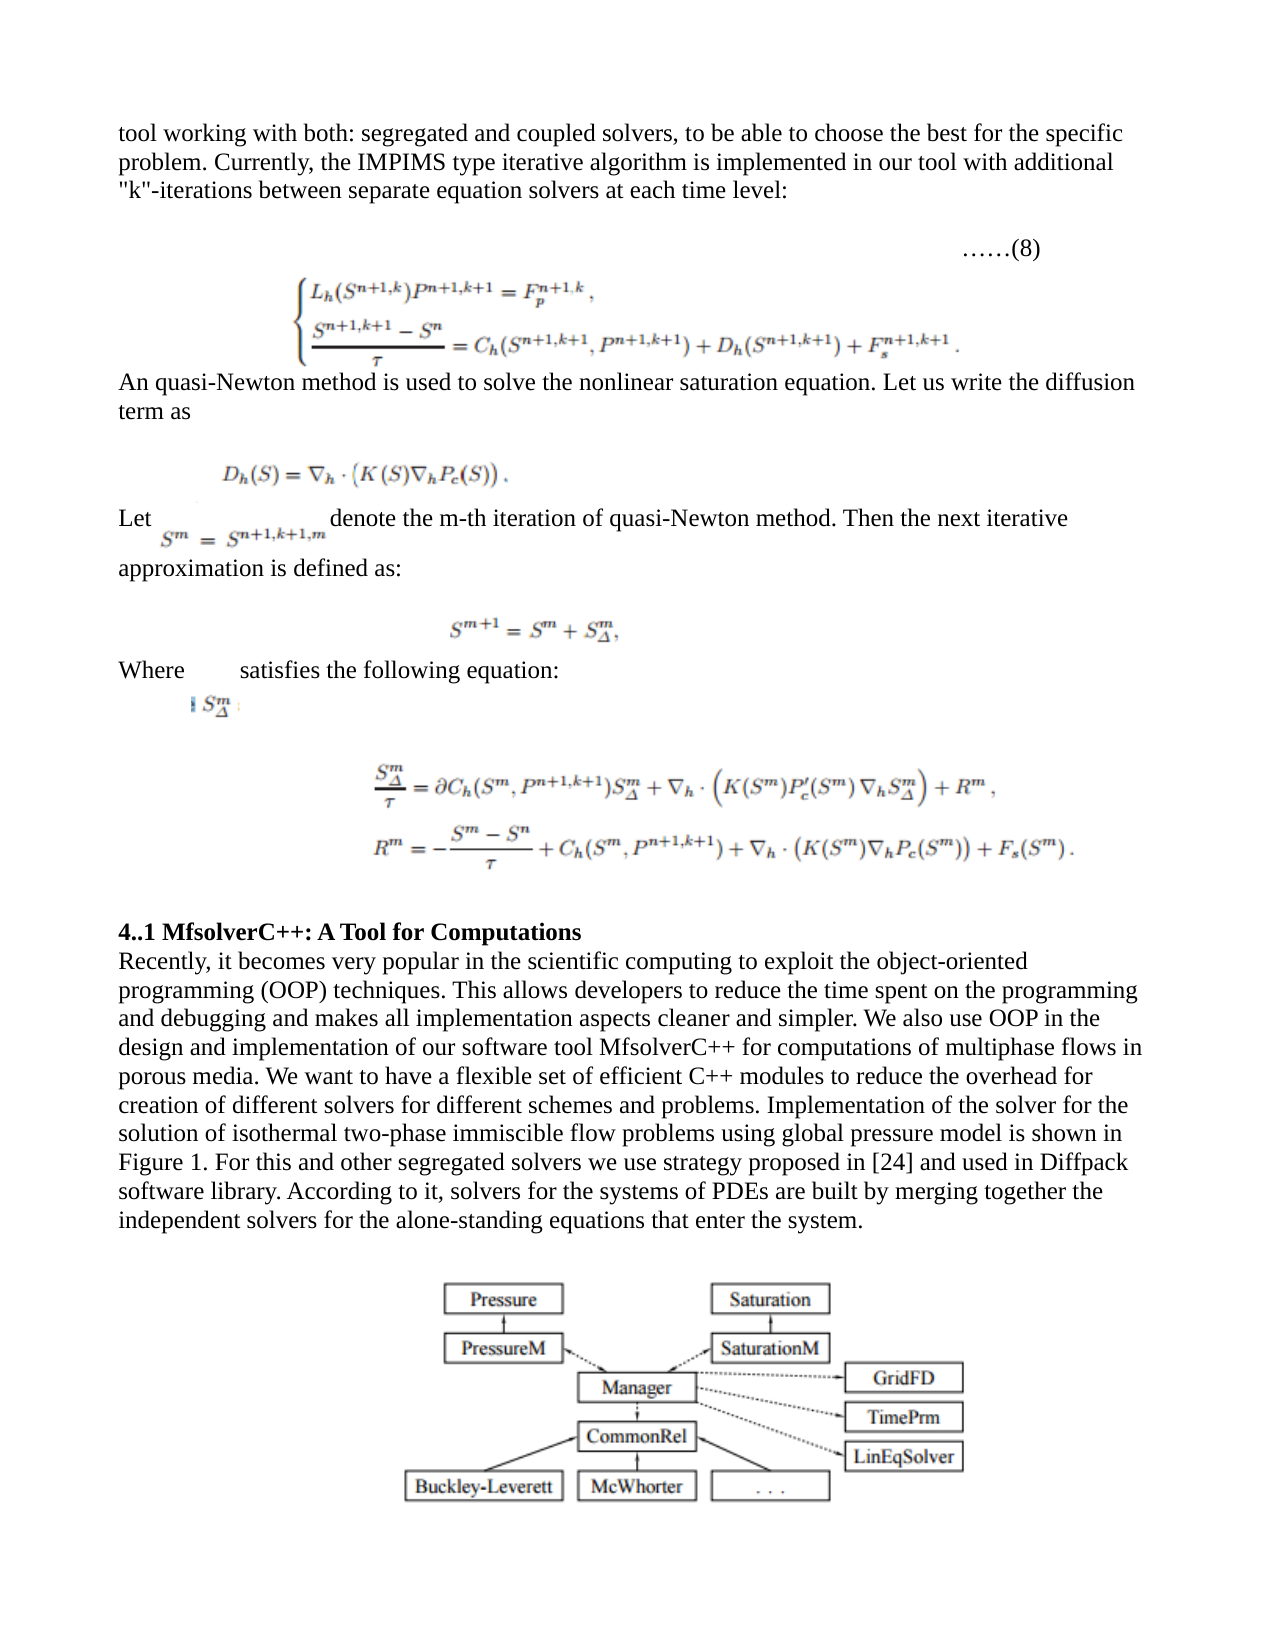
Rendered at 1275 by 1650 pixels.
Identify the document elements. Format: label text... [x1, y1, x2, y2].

text Recently, it becomes very popular in the scientific computing to exploit the object-oriented programming (OOP) techniques. This allows developers to reduce the time spent on the programming and debugging and makes all implementation aspects cleaner and simpler. We also use OOP in the design and implementation of our software tool MfsolverC++ for computations of multiphase flows in porous media. We want to have a flexible set of efficient C++ modules to reduce the overhead for creation of different solvers for different schemes and problems. Implementation of the solver for the solution of isothermal two-phase immiscible flow problems using global pressure model is shown in Figure 1. For this and other segregated solvers we use strategy proposed in [24] and used in Diffpack software library. According to it, solvers for the systems of PDEs are built by merging together the independent solvers for the alone-standing equations that enter the system. [118, 946, 1157, 1233]
text 4..1 MfsolverC++: A Tool for Computations [118, 917, 1157, 946]
text Where satisfies the following equation: [118, 655, 1157, 722]
text Let denote the m-th iteration of quasi-Newton method. Then the next iterative approximation is defined as: [118, 503, 1157, 582]
text tool working with both: segregated and coupled solvers, to be able to choose the best for the specific problem. Currently, the IMPIMS type iterative algorithm is implemented in our tool with additional "k"-iterations between separate equation solvers at each time level: [118, 118, 1157, 204]
text An quasi-Newton method is used to solve the nonlinear saturation equation. Let us write the diffusion term as [118, 367, 1157, 425]
text ……(8) [118, 233, 1157, 367]
